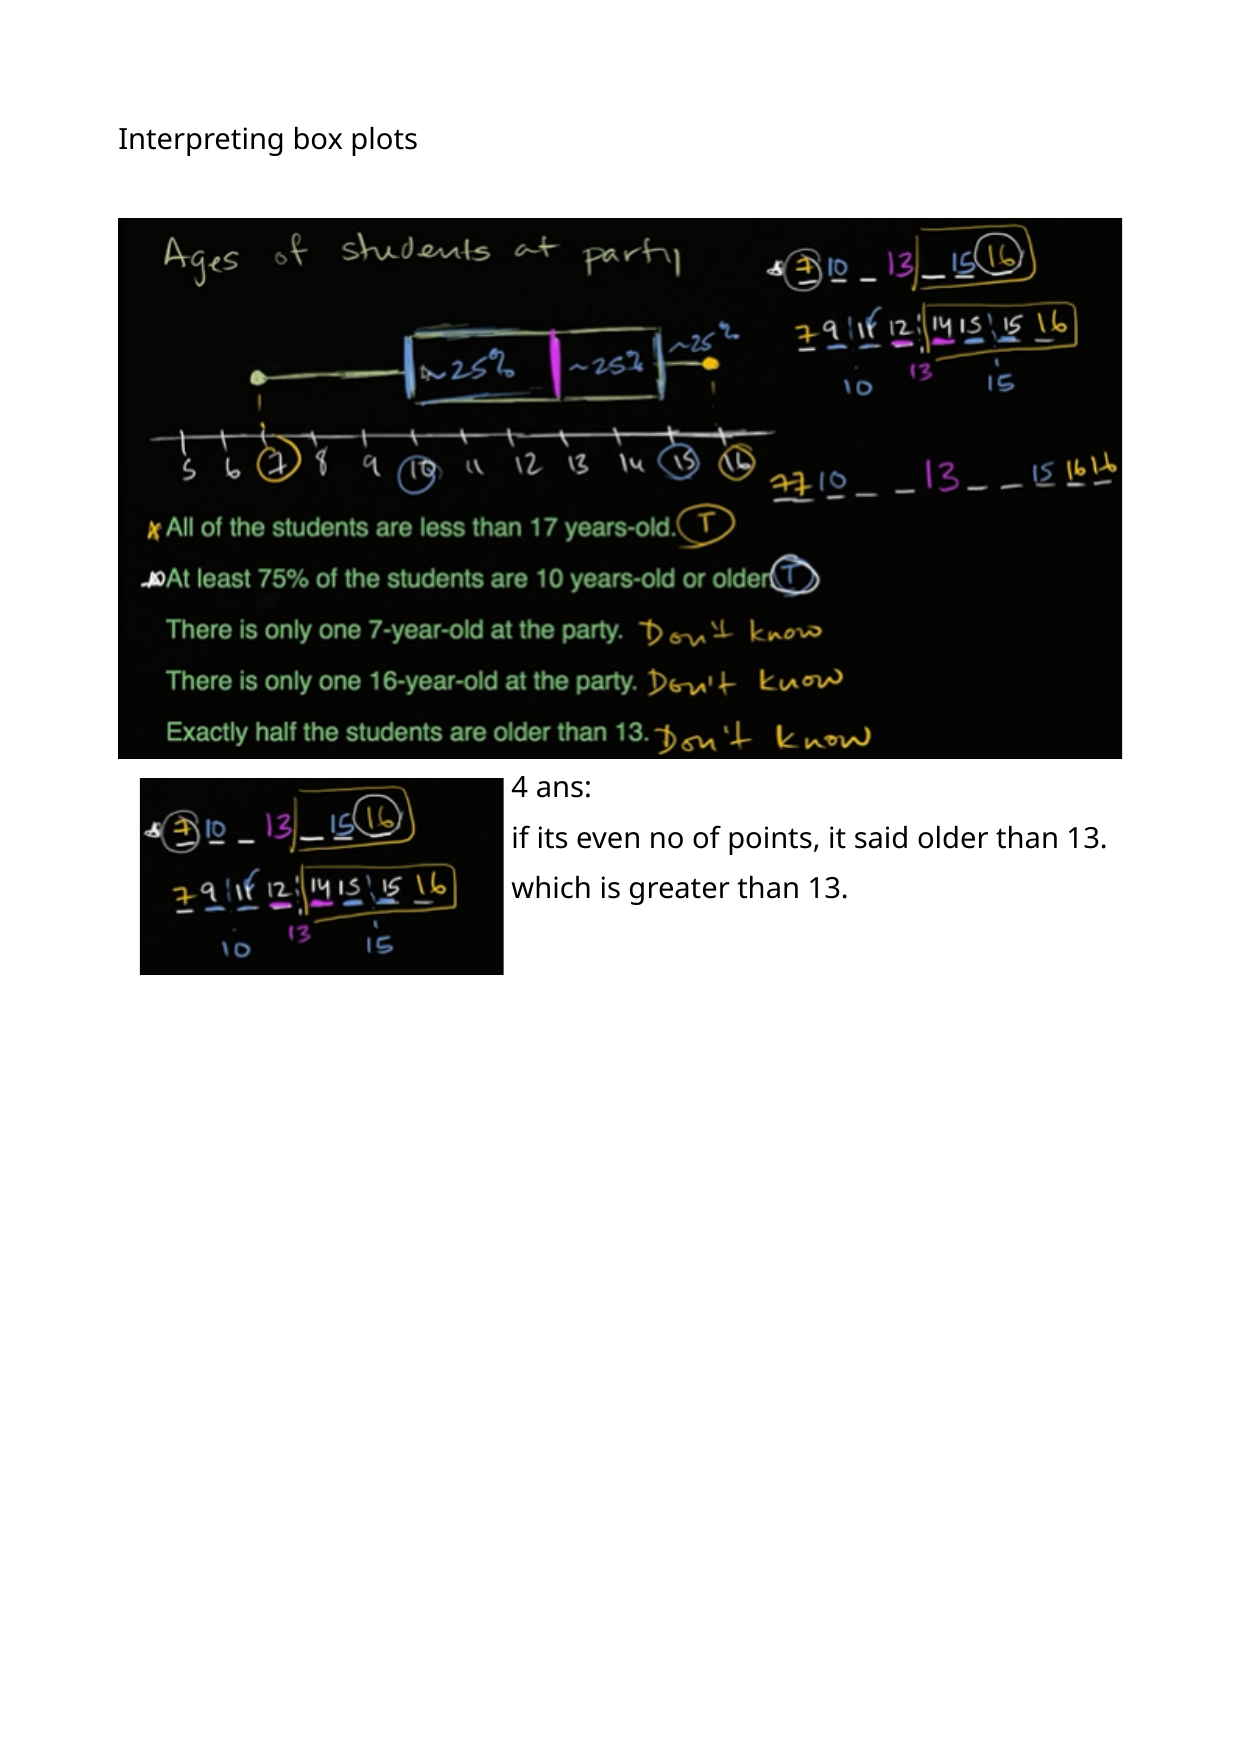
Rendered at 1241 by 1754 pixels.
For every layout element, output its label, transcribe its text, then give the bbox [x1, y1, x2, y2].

text if its even no of points, it said older than 13. [504, 817, 1122, 857]
picture [139, 778, 504, 975]
text 4 ans: [118, 759, 1122, 806]
text Interpreting box plots [118, 118, 1122, 158]
text [118, 867, 139, 907]
text which is greater than 13. [504, 867, 1122, 907]
picture [118, 218, 1123, 759]
